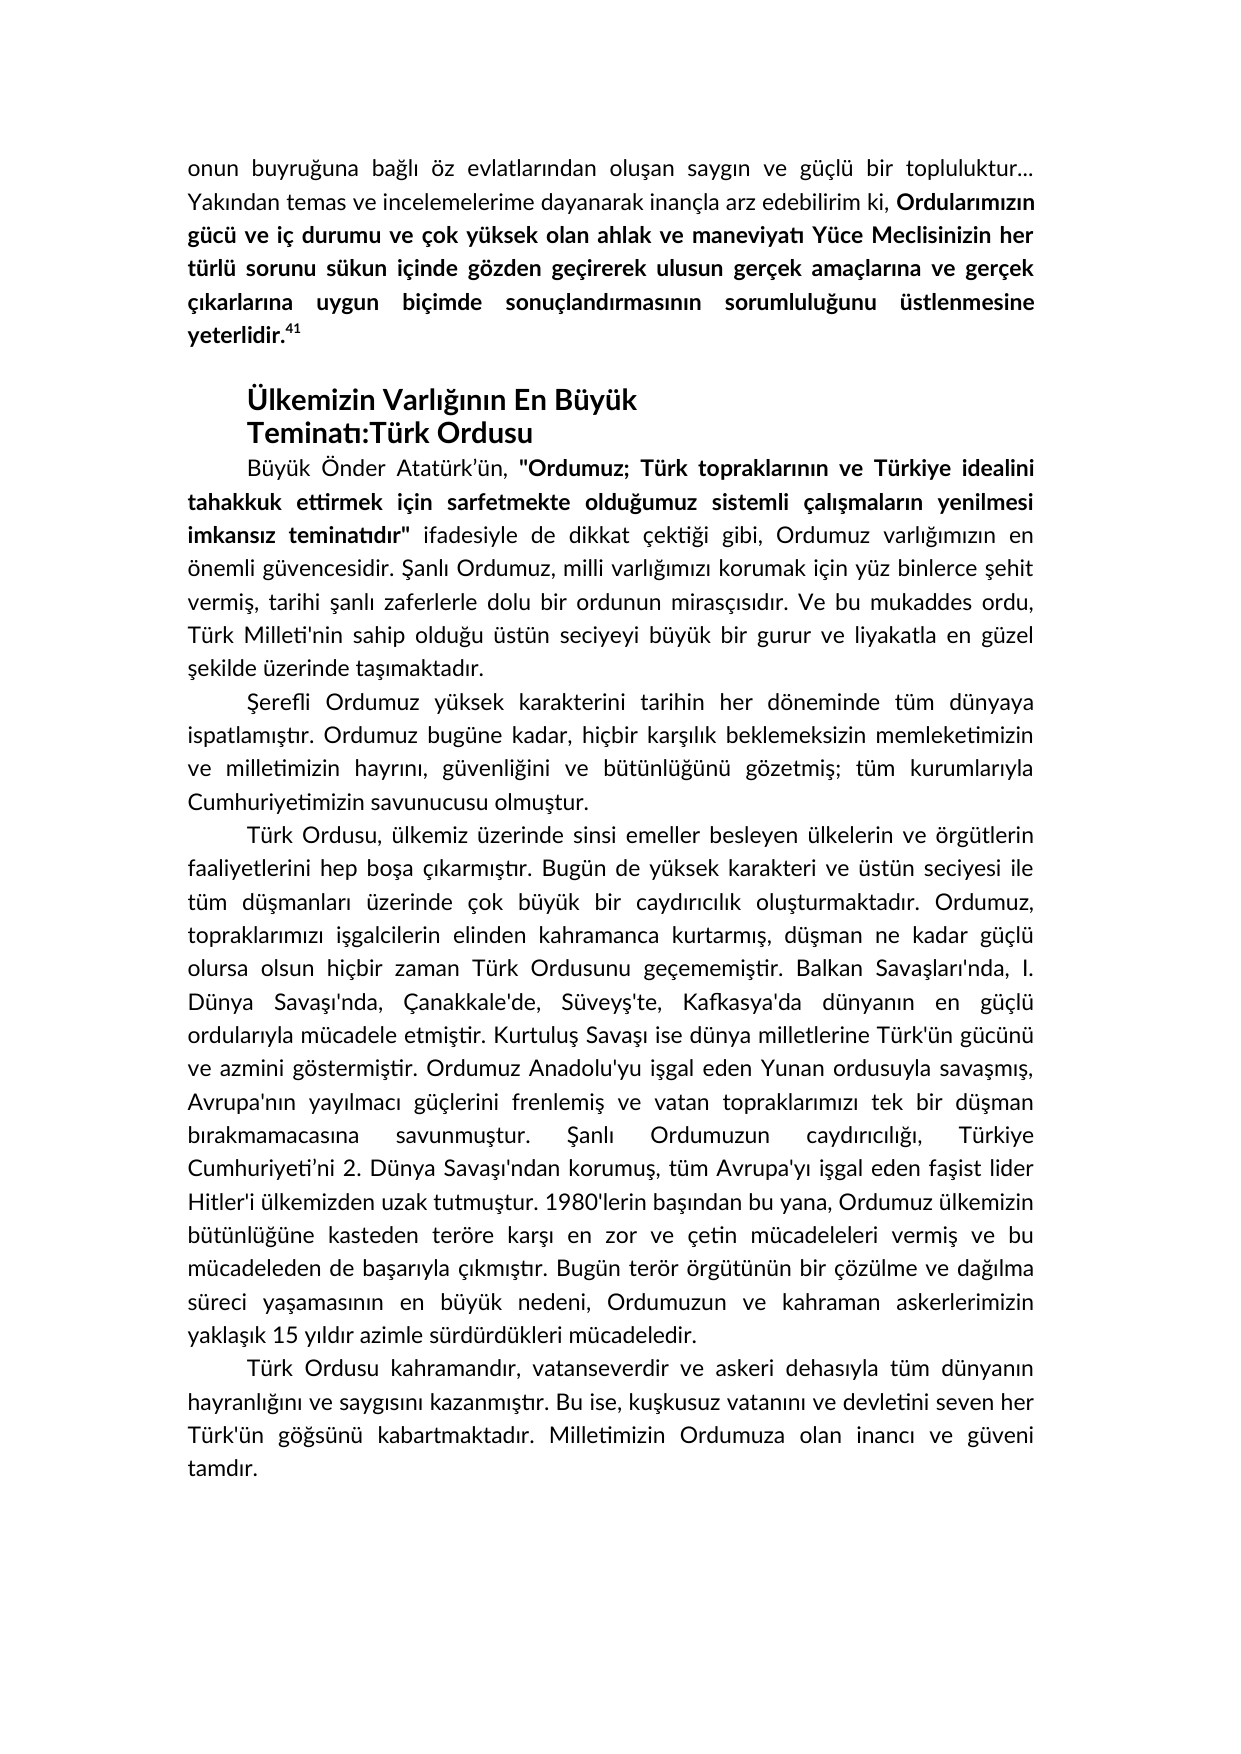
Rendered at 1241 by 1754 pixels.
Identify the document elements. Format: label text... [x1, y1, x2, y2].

text Teminatı:Türk Ordusu [187, 417, 1035, 450]
text Şerefli Ordumuz yüksek karakterini tarihin her döneminde tüm dünyaya ispatlamıştır. Ordumuz bugüne kadar, hiçbir karşılık beklemeksizin memleketimizin ve milletimizin hayrını, güvenliğini ve bütünlüğünü gözetmiş; tüm kurumlarıyla Cumhuriyetimizin savunucusu olmuştur. [187, 683, 1035, 817]
text Türk Ordusu, ülkemiz üzerinde sinsi emeller besleyen ülkelerin ve örgütlerin faaliyetlerini hep boşa çıkarmıştır. Bugün de yüksek karakteri ve üstün seciyesi ile tüm düşmanları üzerinde çok büyük bir caydırıcılık oluşturmaktadır. Ordumuz, topraklarımızı işgalcilerin elinden kahramanca kurtarmış, düşman ne kadar güçlü olursa olsun hiçbir zaman Türk Ordusunu geçememiştir. Balkan Savaşları'nda, I. Dünya Savaşı'nda, Çanakkale'de, Süveyş'te, Kafkasya'da dünyanın en güçlü ordularıyla mücadele etmiştir. Kurtuluş Savaşı ise dünya milletlerine Türk'ün gücünü ve azmini göstermiştir. Ordumuz Anadolu'yu işgal eden Yunan ordusuyla savaşmış, Avrupa'nın yayılmacı güçlerini frenlemiş ve vatan topraklarımızı tek bir düşman bırakmamacasına savunmuştur. Şanlı Ordumuzun caydırıcılığı, Türkiye Cumhuriyeti’ni 2. Dünya Savaşı'ndan korumuş, tüm Avrupa'yı işgal eden faşist lider Hitler'i ülkemizden uzak tutmuştur. 1980'lerin başından bu yana, Ordumuz ülkemizin bütünlüğüne kasteden teröre karşı en zor ve çetin mücadeleleri vermiş ve bu mücadeleden de başarıyla çıkmıştır. Bugün terör örgütünün bir çözülme ve dağılma süreci yaşamasının en büyük nedeni, Ordumuzun ve kahraman askerlerimizin yaklaşık 15 yıldır azimle sürdürdükleri mücadeledir. [187, 817, 1035, 1350]
text Ülkemizin Varlığının En Büyük [187, 383, 1035, 417]
text onun buyruğuna bağlı öz evlatlarından oluşan saygın ve güçlü bir topluluktur... Yakından temas ve incelemelerime dayanarak inançla arz edebilirim ki, Ordularımızın gücü ve iç durumu ve çok yüksek olan ahlak ve maneviyatı Yüce Meclisinizin her türlü sorunu sükun içinde gözden geçirerek ulusun gerçek amaçlarına ve gerçek çıkarlarına uygun biçimde sonuçlandırmasının sorumluluğunu üstlenmesine yeterlidir.41 [187, 150, 1035, 350]
text Türk Ordusu kahramandır, vatanseverdir ve askeri dehasıyla tüm dünyanın hayranlığını ve saygısını kazanmıştır. Bu ise, kuşkusuz vatanını ve devletini seven her Türk'ün göğsünü kabartmaktadır. Milletimizin Ordumuza olan inancı ve güveni tamdır. [187, 1350, 1035, 1483]
text Büyük Önder Atatürk’ün, "Ordumuz; Türk topraklarının ve Türkiye idealini tahakkuk ettirmek için sarfetmekte olduğumuz sistemli çalışmaların yenilmesi imkansız teminatıdır" ifadesiyle de dikkat çektiği gibi, Ordumuz varlığımızın en önemli güvencesidir. Şanlı Ordumuz, milli varlığımızı korumak için yüz binlerce şehit vermiş, tarihi şanlı zaferlerle dolu bir ordunun mirasçısıdır. Ve bu mukaddes ordu, Türk Milleti'nin sahip olduğu üstün seciyeyi büyük bir gurur ve liyakatla en güzel şekilde üzerinde taşımaktadır. [187, 450, 1035, 683]
